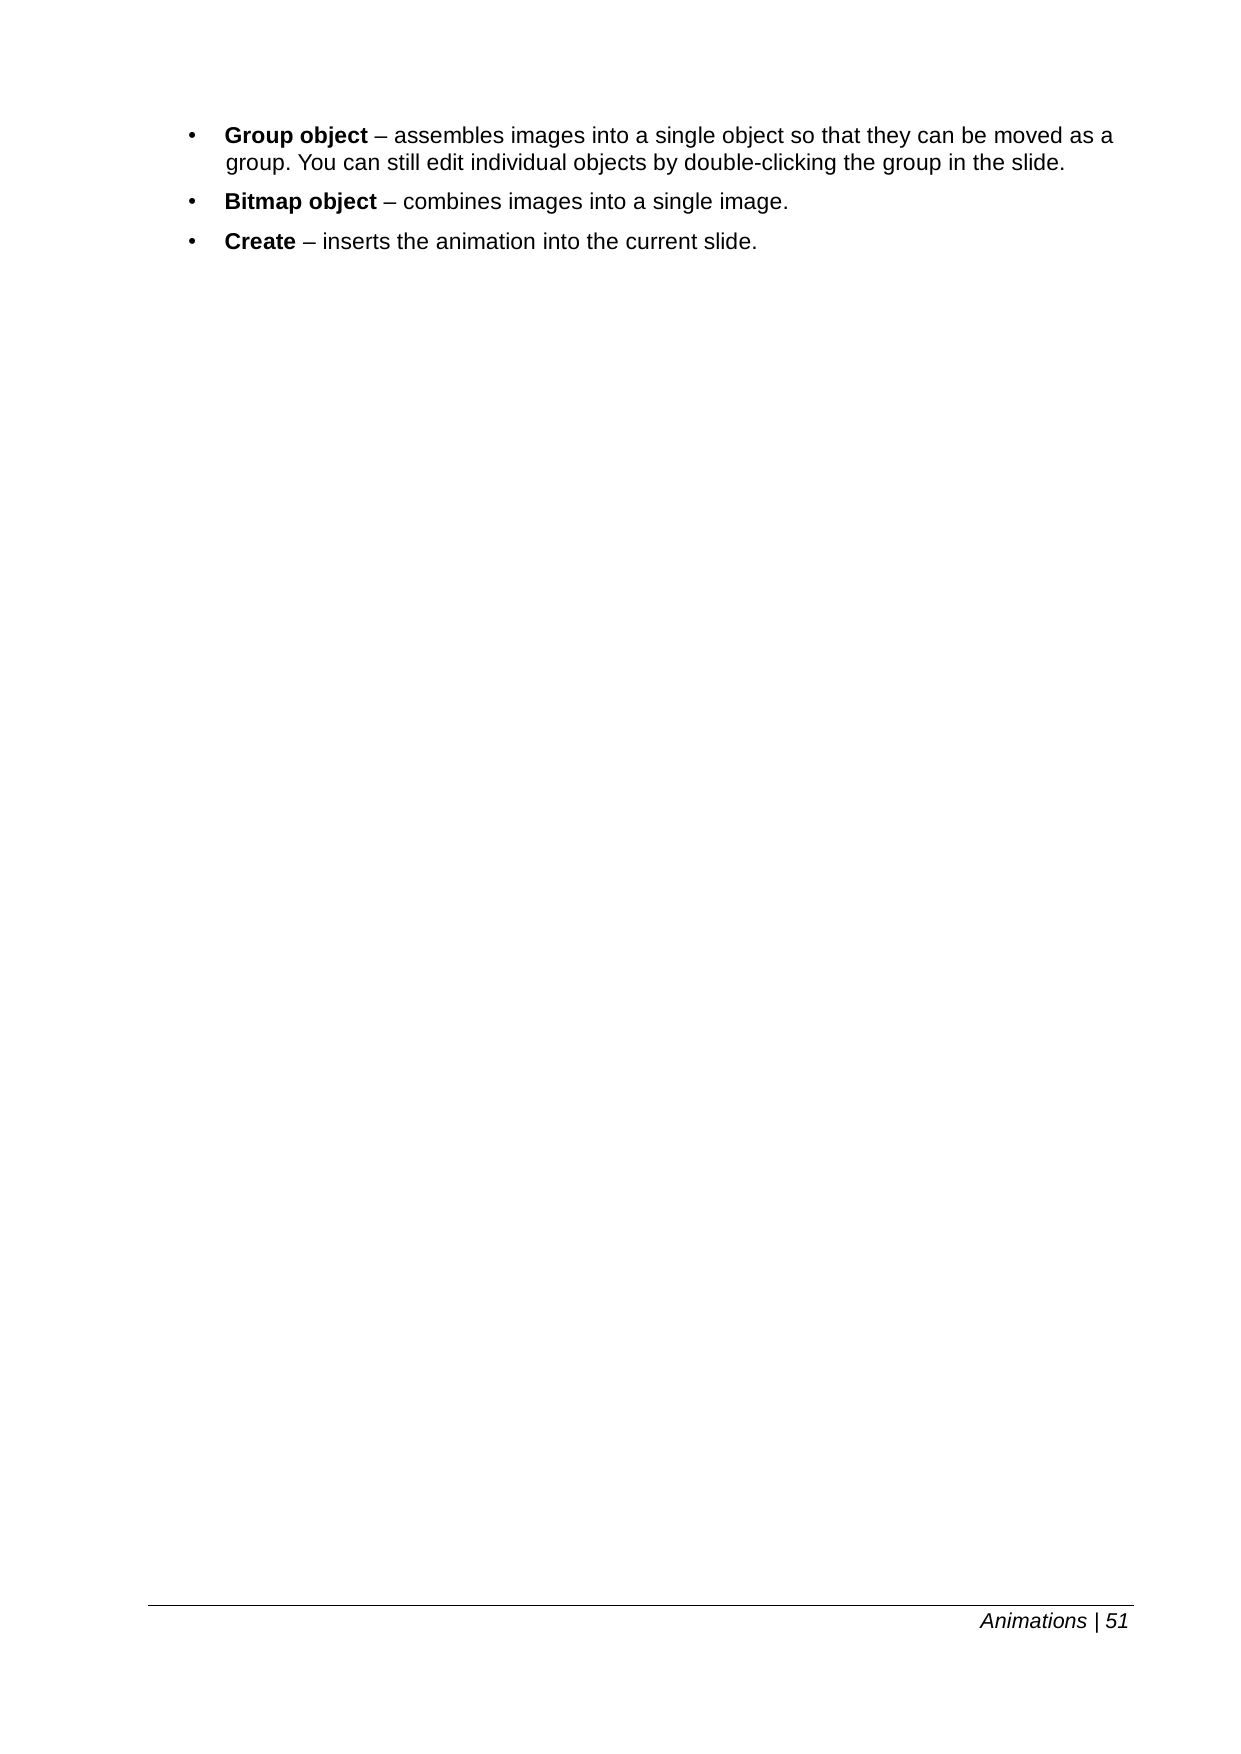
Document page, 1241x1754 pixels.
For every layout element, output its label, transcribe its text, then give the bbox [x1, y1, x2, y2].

list Bitmap object – combines images into a single image. [185, 185, 1134, 215]
list Create – inserts the animation into the current slide. [185, 224, 1134, 257]
list Group object – assembles images into a single object so that they can be moved as a group. You can still edit individual objects by double-clicking the group in the slide. [185, 118, 1134, 175]
